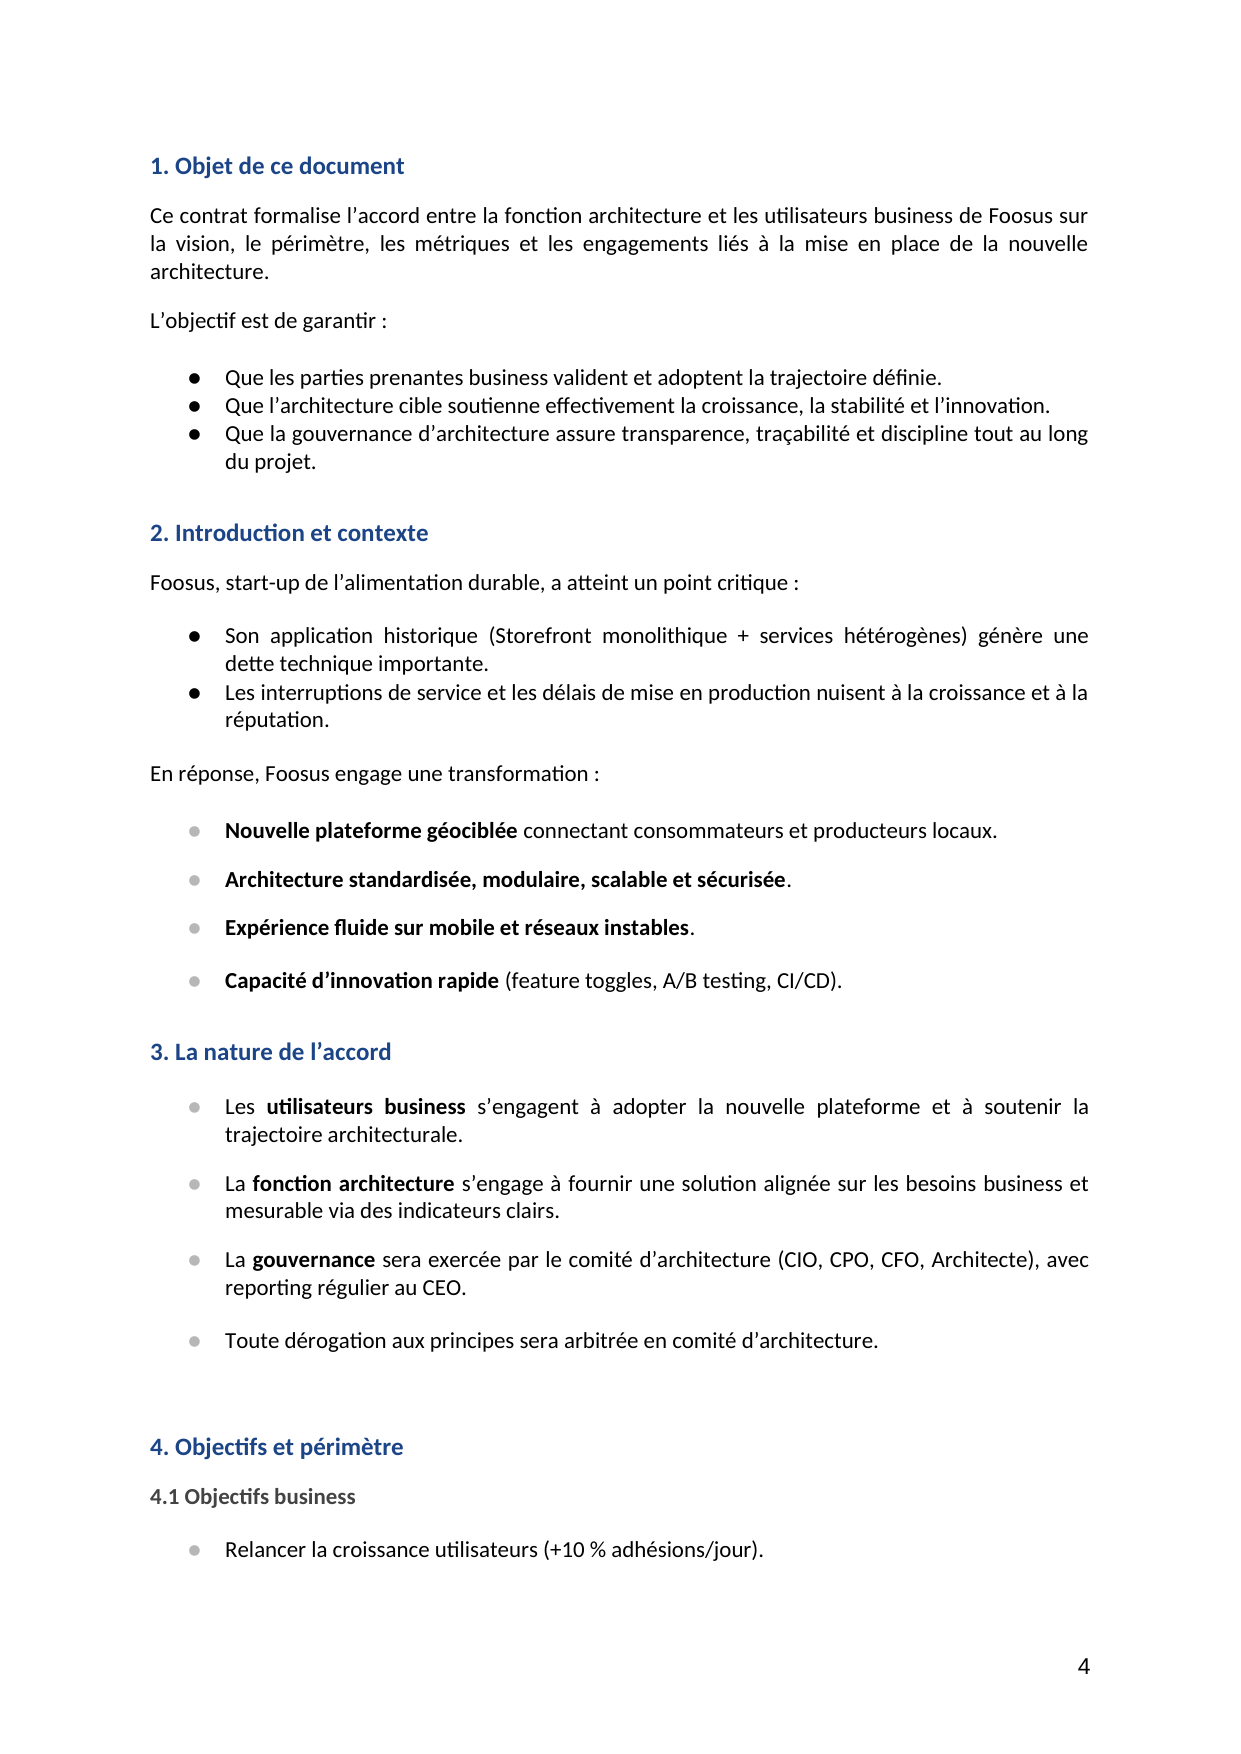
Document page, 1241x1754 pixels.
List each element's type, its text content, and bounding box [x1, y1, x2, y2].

list Capacité d’innovation rapide (feature toggles, A/B testing, CI/CD). [187, 967, 1090, 994]
list Les interruptions de service et les délais de mise en production nuisent à la croissance et à la réputation. [187, 678, 1090, 734]
text Foosus, start-up de l’alimentation durable, a atteint un point critique : [150, 568, 1090, 597]
subtitle 1. Objet de ce document [150, 150, 1090, 181]
list Nouvelle plateforme géociblée connectant consommateurs et producteurs locaux. [187, 816, 1090, 844]
list Que les parties prenantes business valident et adoptent la trajectoire définie. [187, 363, 1090, 391]
list Que la gouvernance d’architecture assure transparence, traçabilité et discipline tout au long du projet. [187, 419, 1090, 476]
text 4. Objectifs et périmètre [150, 1431, 1090, 1461]
text L’objectif est de garantir : [150, 306, 1090, 334]
list La gouvernance sera exercée par le comité d’architecture (CIO, CPO, CFO, Architecte), avec reporting régulier au CEO. [187, 1246, 1090, 1302]
list Que l’architecture cible soutienne effectivement la croissance, la stabilité et l’innovation. [187, 391, 1090, 419]
subtitle 3. La nature de l’accord [150, 1036, 1090, 1067]
subtitle 4.1 Objectifs business [150, 1482, 1090, 1510]
text En réponse, Foosus engage une transformation : [150, 759, 1090, 787]
list Expérience fluide sur mobile et réseaux instables. [187, 913, 1090, 942]
list Les utilisateurs business s’engagent à adopter la nouvelle plateforme et à soutenir la trajectoire architecturale. [187, 1092, 1090, 1148]
list La fonction architecture s’engage à fournir une solution alignée sur les besoins business et mesurable via des indicateurs clairs. [187, 1169, 1090, 1225]
text Ce contrat formalise l’accord entre la fonction architecture et les utilisateurs business de Foosus sur la vision, le périmètre, les métriques et les engagements liés à la mise en place de la nouvelle architecture. [150, 201, 1090, 285]
list Relancer la croissance utilisateurs (+10 % adhésions/jour). [187, 1535, 1090, 1563]
list Architecture standardisée, modulaire, scalable et sécurisée. [187, 865, 1090, 893]
subtitle 2. Introduction et contexte [150, 517, 1090, 548]
list Toute dérogation aux principes sera arbitrée en comité d’architecture. [187, 1327, 1090, 1354]
list Son application historique (Storefront monolithique + services hétérogènes) génère une dette technique importante. [187, 622, 1090, 678]
